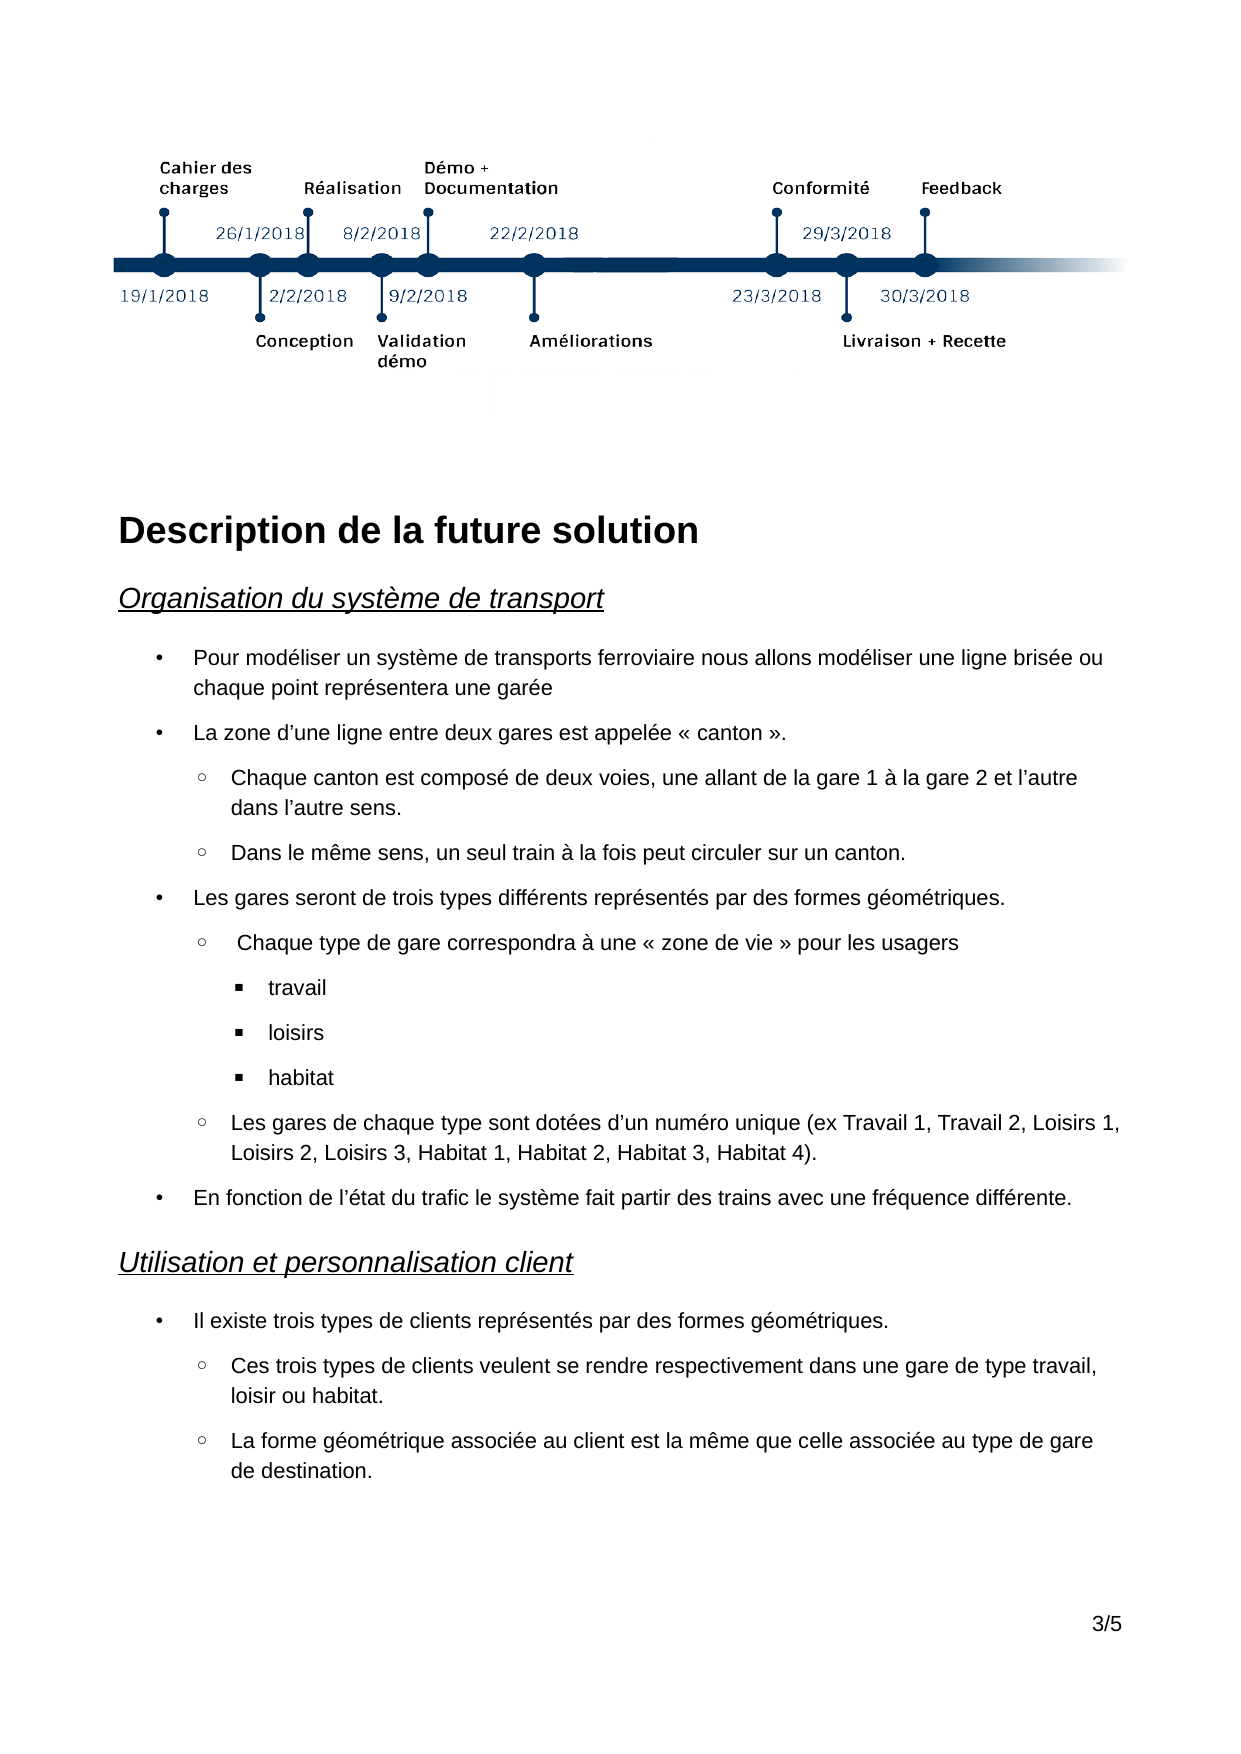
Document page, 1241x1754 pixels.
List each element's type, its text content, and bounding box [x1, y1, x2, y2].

list Dans le même sens, un seul train à la fois peut circuler sur un canton. [193, 840, 1122, 865]
list La forme géométrique associée au client est la même que celle associée au type de gare de destination. [193, 1428, 1122, 1483]
list habitat [231, 1065, 1122, 1090]
list loisirs [231, 1020, 1122, 1045]
picture [91, 118, 1149, 414]
list En fonction de l’état du trafic le système fait partir des trains avec une fréquence différente. [156, 1185, 1122, 1210]
list Chaque canton est composé de deux voies, une allant de la gare 1 à la gare 2 et l’autre dans l’autre sens. [193, 764, 1122, 820]
list Il existe trois types de clients représentés par des formes géométriques. [156, 1308, 1122, 1333]
list Chaque type de gare correspondra à une « zone de vie » pour les usagers [193, 930, 1122, 955]
list Ces trois types de clients veulent se rendre respectivement dans une gare de type travail, loisir ou habitat. [193, 1353, 1122, 1408]
list Les gares de chaque type sont dotées d’un numéro unique (ex Travail 1, Travail 2, Loisirs 1, Loisirs 2, Loisirs 3, Habitat 1, Habitat 2, Habitat 3, Habitat 4). [193, 1110, 1122, 1165]
list La zone d’une ligne entre deux gares est appelée « canton ». [156, 719, 1122, 745]
list Pour modéliser un système de transports ferroviaire nous allons modéliser une ligne brisée ou chaque point représentera une garée [156, 644, 1122, 700]
subtitle Organisation du système de transport [118, 581, 1122, 615]
list Les gares seront de trois types différents représentés par des formes géométriques. [156, 885, 1122, 910]
list travail [231, 975, 1122, 1000]
subtitle Utilisation et personnalisation client [118, 1245, 1122, 1278]
subtitle Description de la future solution [118, 508, 1122, 552]
